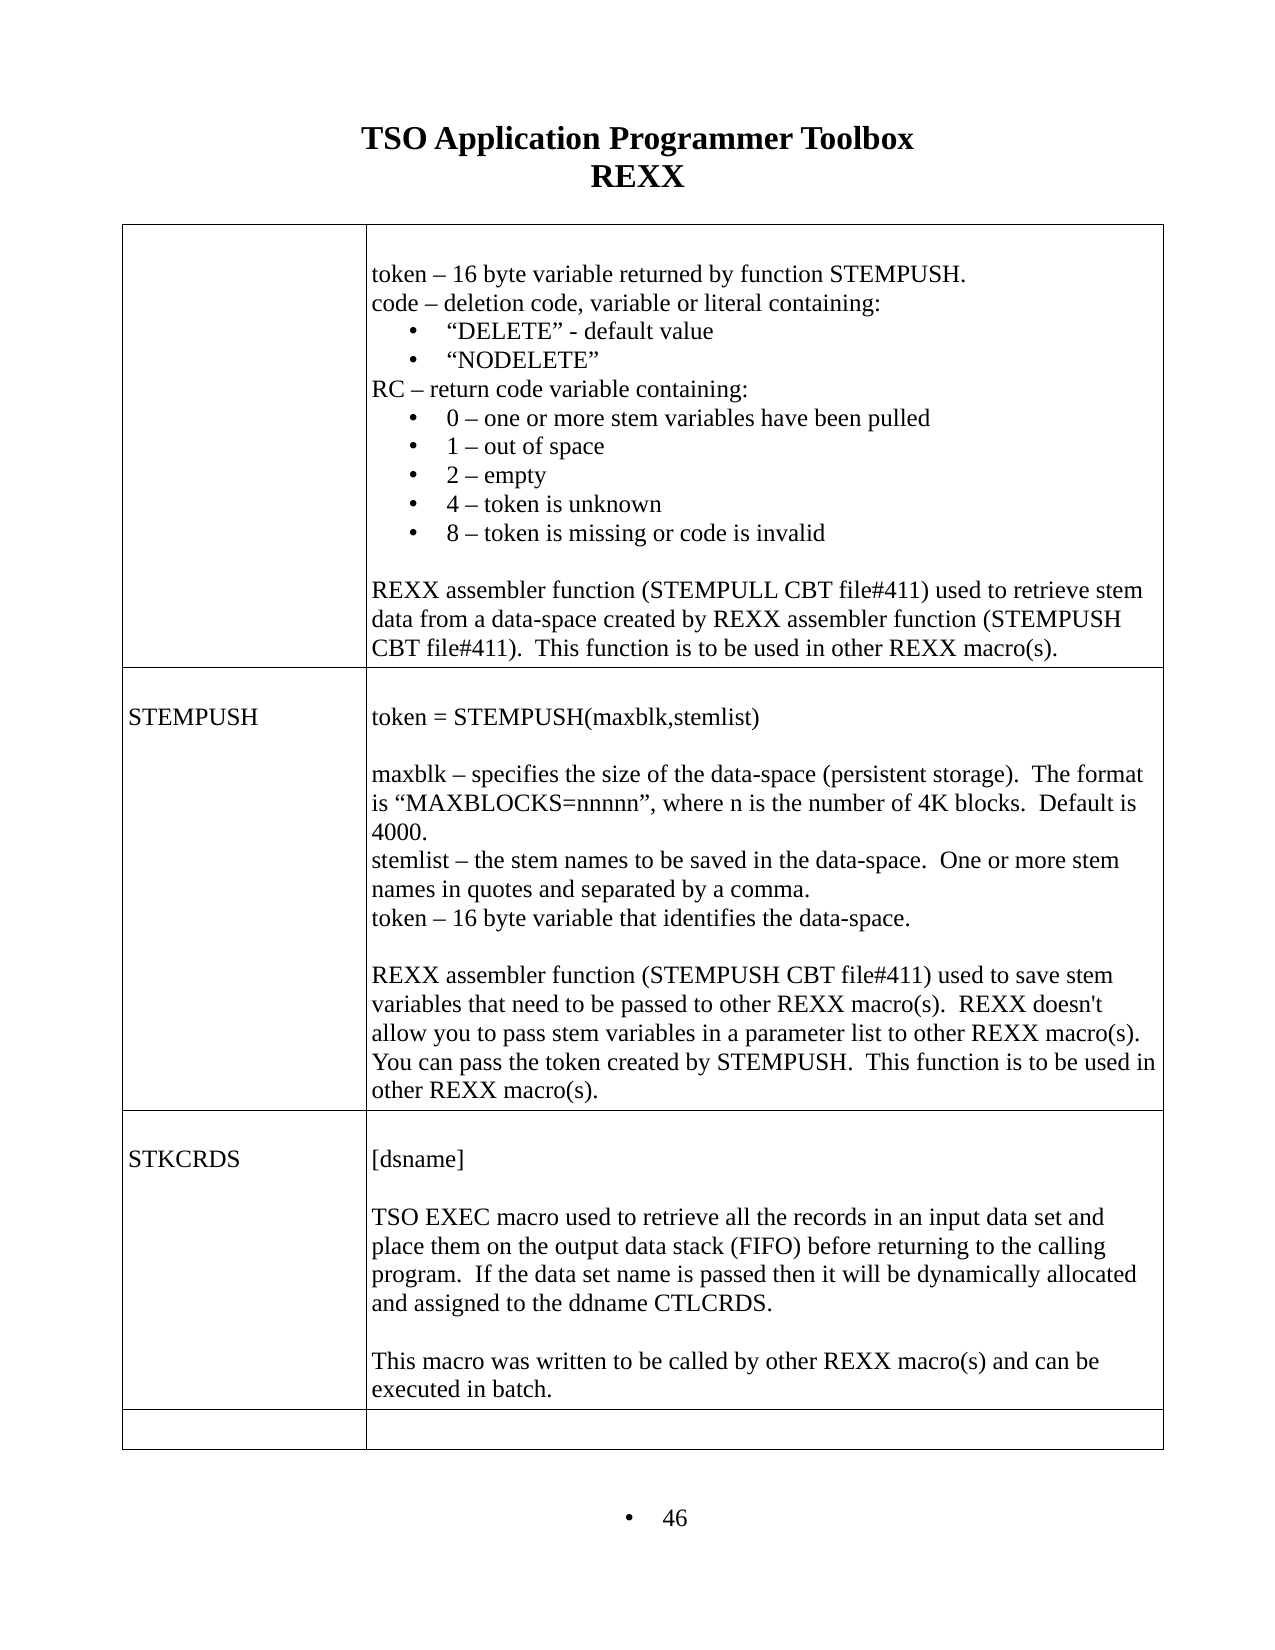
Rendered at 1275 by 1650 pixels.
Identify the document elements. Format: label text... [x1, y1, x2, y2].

table_cell token – 16 byte variable returned by function STEMPUSH. code – deletion code, variable or literal containing: “DELETE” - default value “NODELETE” RC – return code variable containing: 0 – one or more stem variables have been pulled 1 – out of space 2 – empty 4 – token is unknown 8 – token is missing or code is invalid REXX assembler function (STEMPULL CBT file#411) used to retrieve stem data from a data-space created by REXX assembler function (STEMPUSH CBT file#411). This function is to be used in other REXX macro(s). [367, 225, 1163, 667]
table_cell [123, 1410, 366, 1449]
table_cell STEMPUSH [123, 668, 366, 1110]
table_cell [367, 1410, 1163, 1449]
table_cell [dsname] TSO EXEC macro used to retrieve all the records in an input data set and place them on the output data stack (FIFO) before returning to the calling program. If the data set name is passed then it will be dynamically allocated and assigned to the ddname CTLCRDS. This macro was written to be called by other REXX macro(s) and can be executed in batch. [367, 1111, 1163, 1409]
table_cell [123, 225, 366, 667]
table_cell STKCRDS [123, 1111, 366, 1409]
table_cell token = STEMPUSH(maxblk,stemlist) maxblk – specifies the size of the data-space (persistent storage). The format is “MAXBLOCKS=nnnnn”, where n is the number of 4K blocks. Default is 4000. stemlist – the stem names to be saved in the data-space. One or more stem names in quotes and separated by a comma. token – 16 byte variable that identifies the data-space. REXX assembler function (STEMPUSH CBT file#411) used to save stem variables that need to be passed to other REXX macro(s). REXX doesn't allow you to pass stem variables in a parameter list to other REXX macro(s). You can pass the token created by STEMPUSH. This function is to be used in other REXX macro(s). [367, 668, 1163, 1110]
